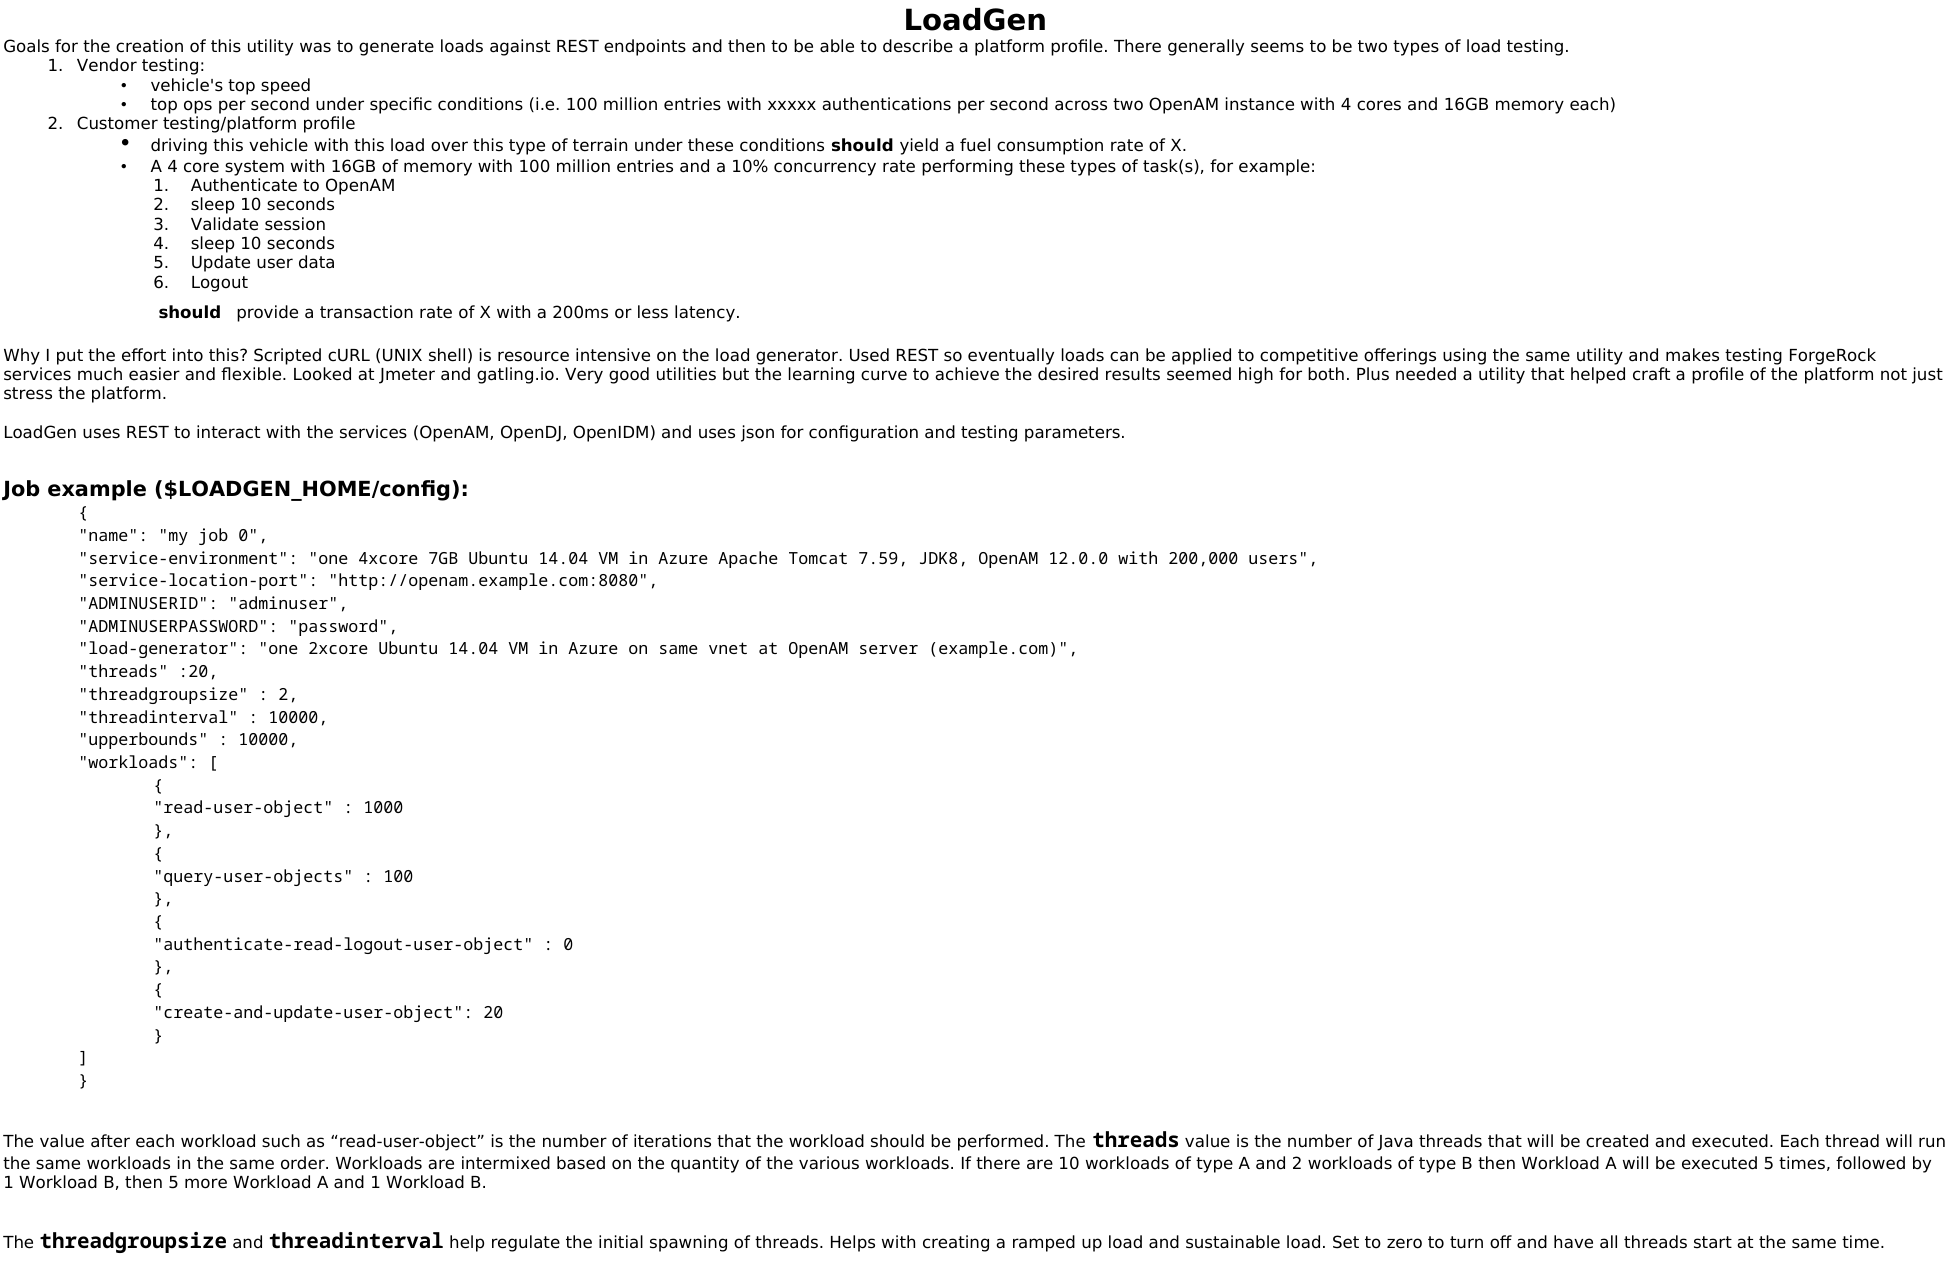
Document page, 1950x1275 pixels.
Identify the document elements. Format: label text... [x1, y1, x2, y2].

text "upperbounds" : 10000, [78, 728, 1947, 751]
text ] [78, 1046, 1947, 1068]
list Vendor testing: [47, 56, 1947, 76]
text { [153, 909, 1947, 932]
text { [153, 773, 1947, 796]
text Job example ($LOADGEN_HOME/config): [3, 477, 1947, 501]
text "threads" :20, [78, 660, 1947, 682]
text }, [153, 819, 1947, 841]
text }, [153, 887, 1947, 909]
text { [153, 841, 1947, 864]
list vehicle's top speed [121, 76, 1947, 95]
text LoadGen uses REST to interact with the services (OpenAM, OpenDJ, OpenIDM) and uses json for configuration and testing parameters. [3, 423, 1947, 442]
text "authenticate-read-logout-user-object" : 0 [153, 932, 1947, 955]
text } [153, 1023, 1947, 1046]
list sleep 10 seconds [153, 234, 1947, 253]
list Customer testing/platform profile [47, 114, 1947, 134]
text The threadgroupsize and threadinterval help regulate the initial spawning of threads. Helps with creating a ramped up load and sustainable load. Set to zero to turn off and have all threads start at the same time. [3, 1227, 1947, 1255]
text "threadinterval" : 10000, [78, 705, 1947, 728]
text "ADMINUSERID": "adminuser", [78, 592, 1947, 614]
list Update user data [153, 253, 1947, 273]
text LoadGen [3, 3, 1947, 37]
list driving this vehicle with this load over this type of terrain under these conditions should yield a fuel consumption rate of X. [121, 134, 1947, 157]
list Authenticate to OpenAM [153, 176, 1947, 195]
text "load-generator": "one 2xcore Ubuntu 14.04 VM in Azure on same vnet at OpenAM server (example.com)", [78, 637, 1947, 660]
text should provide a transaction rate of X with a 200ms or less latency. [153, 292, 1947, 326]
text }, [153, 955, 1947, 978]
text "name": "my job 0", [78, 523, 1947, 546]
list A 4 core system with 16GB of memory with 100 million entries and a 10% concurrency rate performing these types of task(s), for example: [121, 157, 1947, 176]
list Validate session [153, 215, 1947, 234]
text "service-environment": "one 4xcore 7GB Ubuntu 14.04 VM in Azure Apache Tomcat 7.59, JDK8, OpenAM 12.0.0 with 200,000 users", [78, 546, 1947, 569]
text "workloads": [ [78, 751, 1947, 773]
text "read-user-object" : 1000 [153, 796, 1947, 819]
text "threadgroupsize" : 2, [78, 682, 1947, 705]
list sleep 10 seconds [153, 195, 1947, 215]
list Logout [153, 273, 1947, 292]
text "ADMINUSERPASSWORD": "password", [78, 614, 1947, 637]
text "service-location-port": "http://openam.example.com:8080", [78, 569, 1947, 592]
list top ops per second under specific conditions (i.e. 100 million entries with xxxxx authentications per second across two OpenAM instance with 4 cores and 16GB memory each) [121, 95, 1947, 114]
text Goals for the creation of this utility was to generate loads against REST endpoints and then to be able to describe a platform profile. There generally seems to be two types of load testing. [3, 37, 1947, 56]
text "create-and-update-user-object": 20 [153, 1000, 1947, 1023]
text "query-user-objects" : 100 [153, 864, 1947, 887]
text The value after each workload such as “read-user-object” is the number of iterations that the workload should be performed. The threads value is the number of Java threads that will be created and executed. Each thread will run the same workloads in the same order. Workloads are intermixed based on the quantity of the various workloads. If there are 10 workloads of type A and 2 workloads of type B then Workload A will be executed 5 times, followed by 1 Workload B, then 5 more Workload A and 1 Workload B. [3, 1125, 1947, 1192]
text { [78, 501, 1947, 523]
text Why I put the effort into this? Scripted cURL (UNIX shell) is resource intensive on the load generator. Used REST so eventually loads can be applied to competitive offerings using the same utility and makes testing ForgeRock services much easier and flexible. Looked at Jmeter and gatling.io. Very good utilities but the learning curve to achieve the desired results seemed high for both. Plus needed a utility that helped craft a profile of the platform not just stress the platform. [3, 346, 1947, 404]
text { [153, 978, 1947, 1000]
text } [78, 1068, 1947, 1091]
